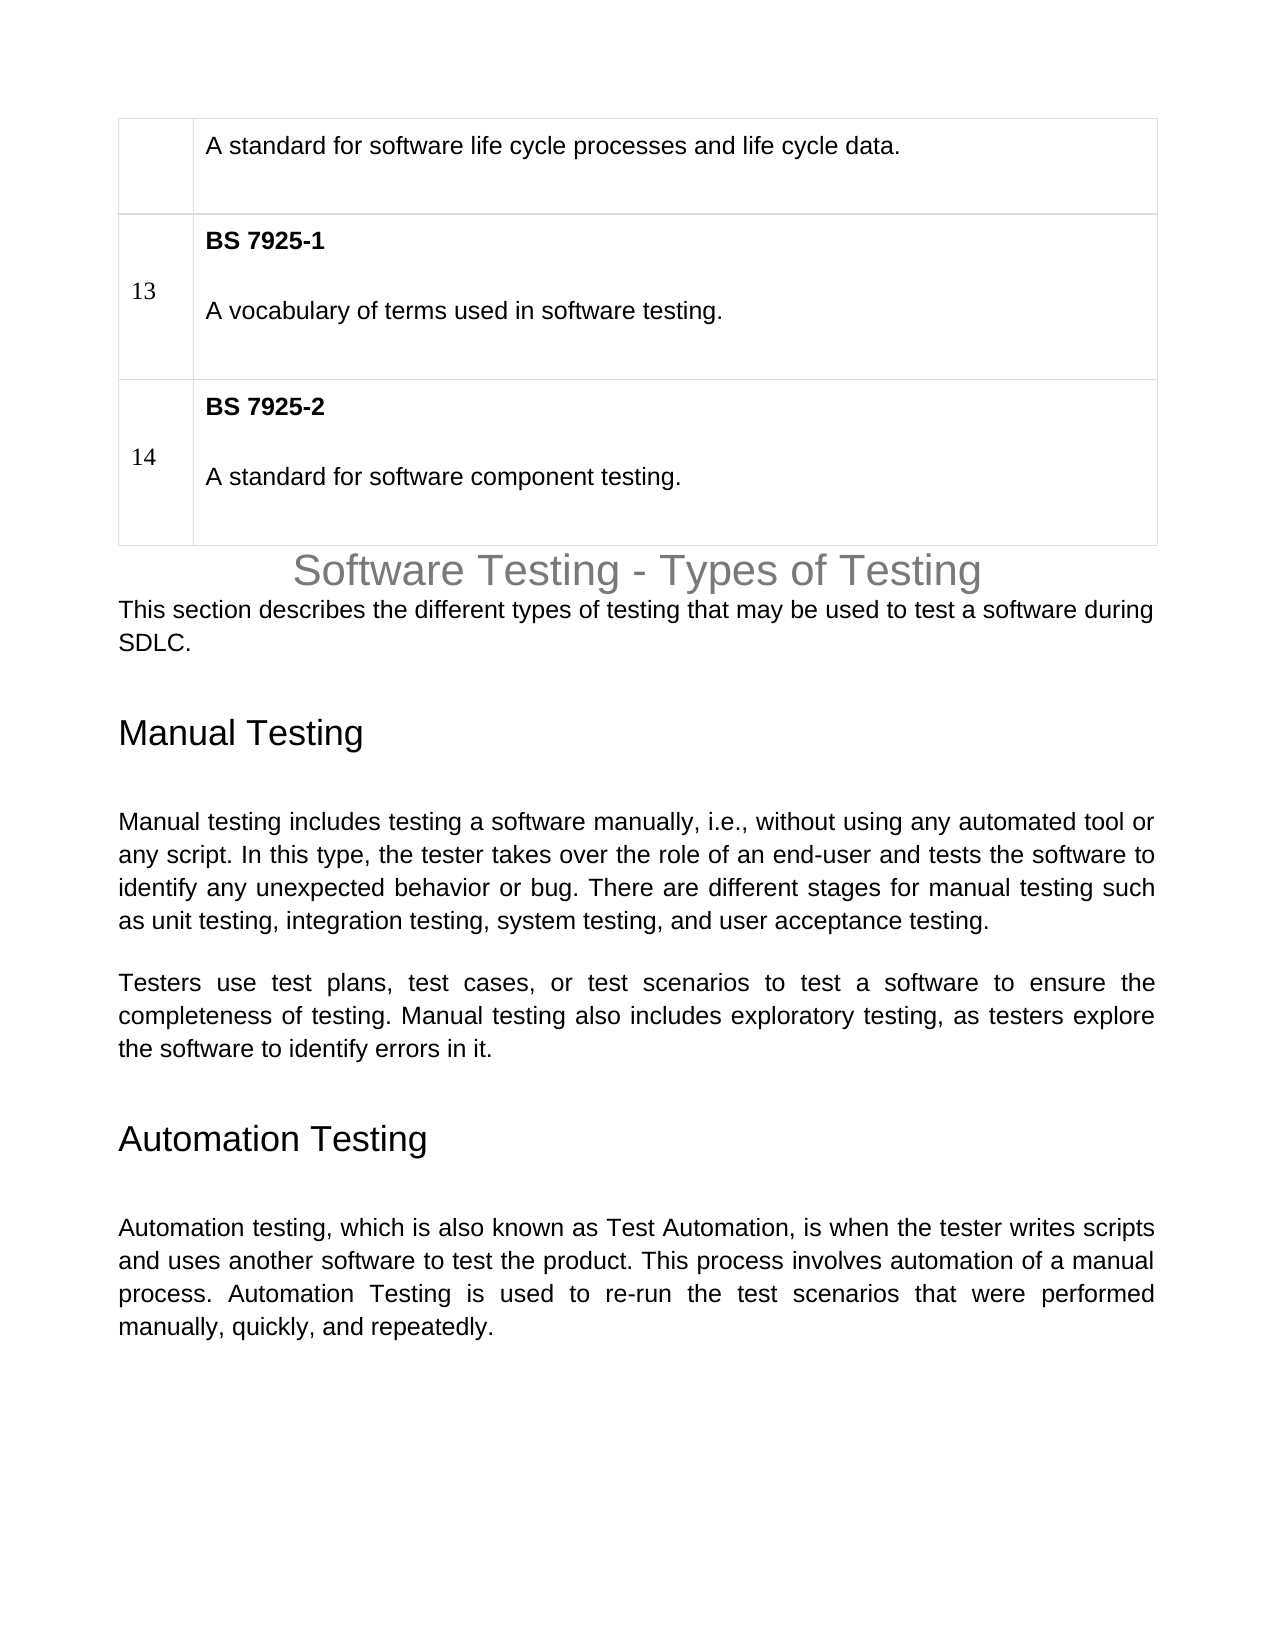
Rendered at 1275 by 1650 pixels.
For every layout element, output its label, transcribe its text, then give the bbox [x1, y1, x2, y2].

table_cell BS 7925-2 A standard for software component testing. [194, 380, 1157, 545]
subtitle Manual Testing [118, 711, 1157, 753]
text Manual testing includes testing a software manually, i.e., without using any automated tool or any script. In this type, the tester takes over the role of an end-user and tests the software to identify any unexpected behavior or bug. There are different stages for manual testing such as unit testing, integration testing, system testing, and user acceptance testing. [118, 807, 1157, 934]
text This section describes the different types of testing that may be used to test a software during SDLC. [118, 595, 1157, 657]
table_cell 14 [119, 380, 193, 545]
subtitle Software Testing - Types of Testing [118, 546, 1157, 595]
table_cell BS 7925-1 A vocabulary of terms used in software testing. [194, 215, 1157, 379]
subtitle Automation Testing [118, 1118, 1157, 1159]
text Automation testing, which is also known as Test Automation, is when the tester writes scripts and uses another software to test the product. This process involves automation of a manual process. Automation Testing is used to re-run the test scenarios that were performed manually, quickly, and repeatedly. [118, 1213, 1157, 1341]
table_cell [119, 119, 193, 213]
table_cell A standard for software life cycle processes and life cycle data. [194, 119, 1157, 213]
text Testers use test plans, test cases, or test scenarios to test a software to ensure the completeness of testing. Manual testing also includes exploratory testing, as testers explore the software to identify errors in it. [118, 968, 1157, 1063]
table_cell 13 [119, 215, 193, 379]
